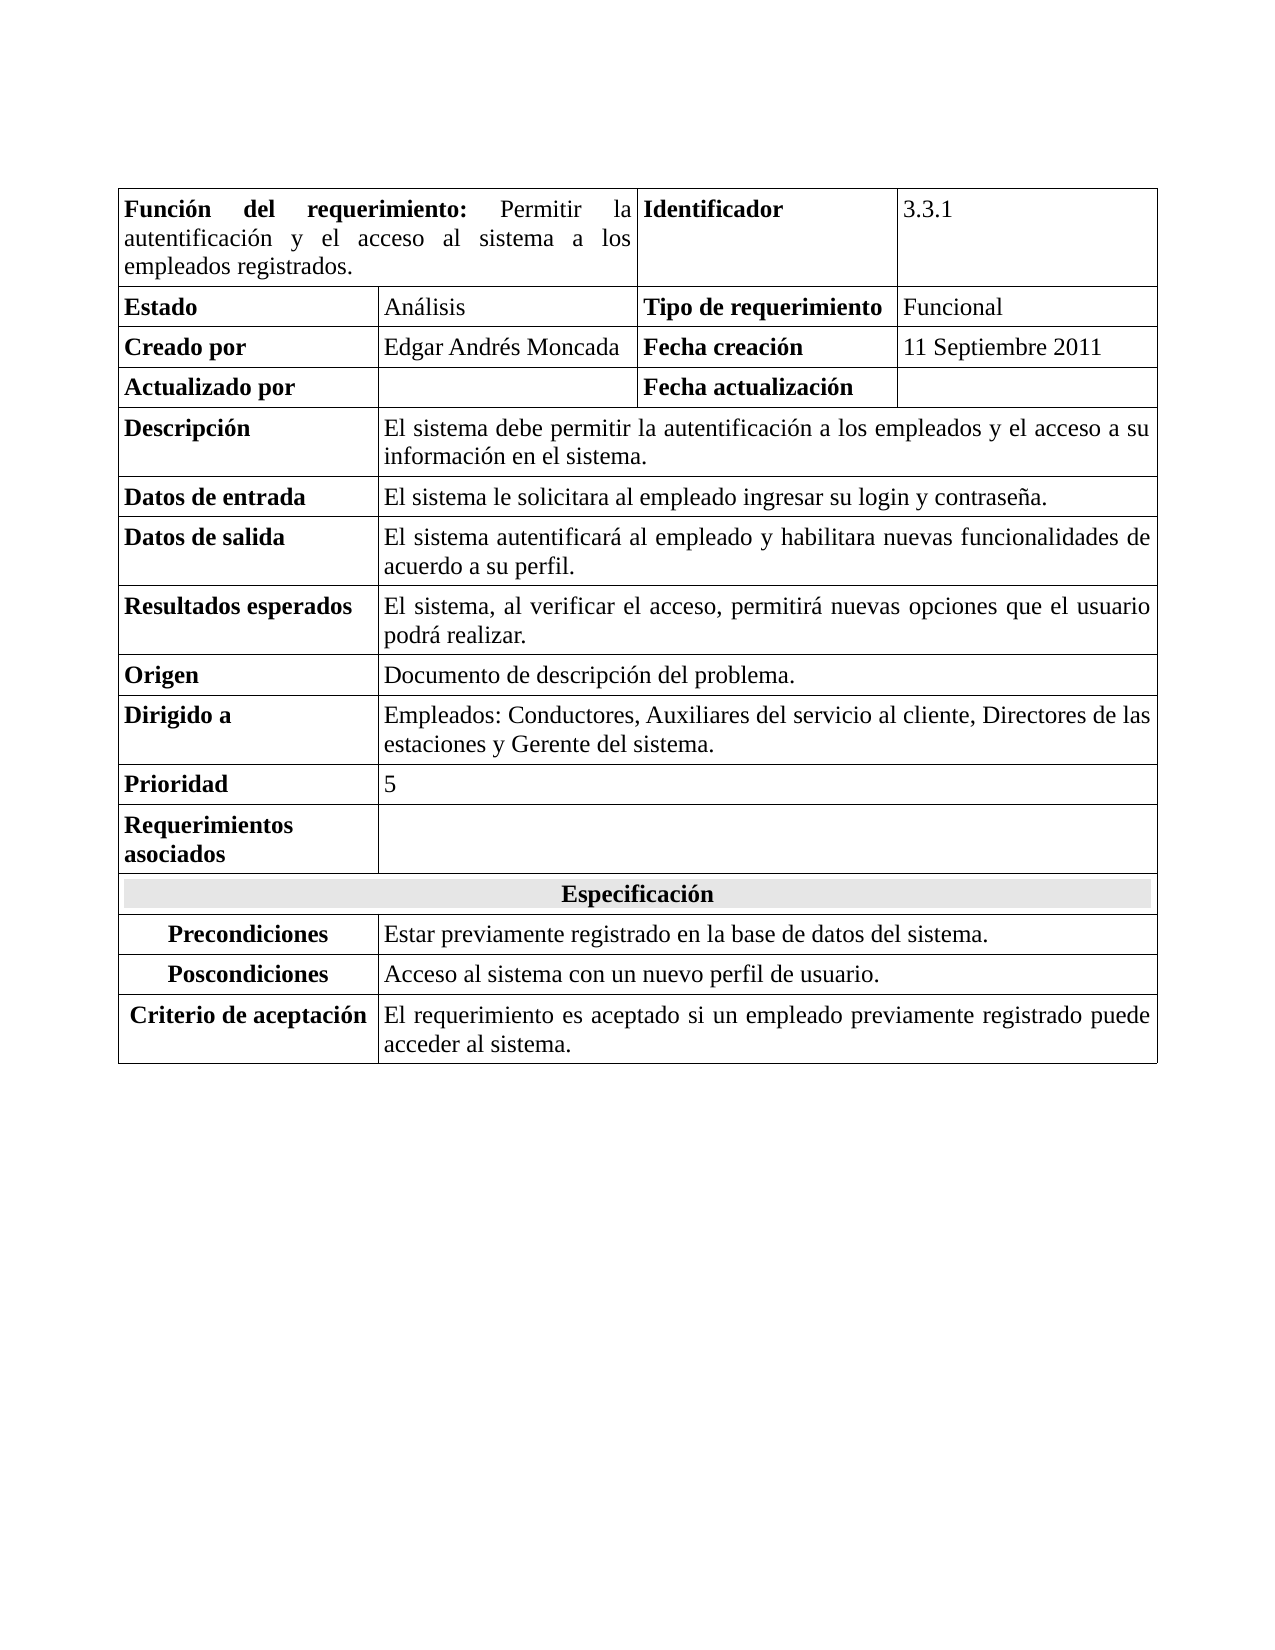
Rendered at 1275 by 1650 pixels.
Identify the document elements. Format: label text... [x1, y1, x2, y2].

table_cell El sistema debe permitir la autentificación a los empleados y el acceso a su información en el sistema. [379, 408, 1157, 476]
table_cell Dirigido a [119, 696, 378, 764]
table_cell Criterio de aceptación [119, 995, 378, 1063]
table_cell [379, 368, 637, 407]
table_cell El sistema le solicitara al empleado ingresar su login y contraseña. [379, 477, 1157, 516]
table_cell Análisis [379, 287, 637, 326]
table_cell Fecha creación [638, 327, 897, 367]
table_cell Poscondiciones [119, 955, 378, 994]
table_cell Estado [119, 287, 378, 326]
table_cell Descripción [119, 408, 378, 476]
table_cell Precondiciones [119, 915, 378, 954]
table_cell Datos de salida [119, 517, 378, 585]
table_cell El sistema, al verificar el acceso, permitirá nuevas opciones que el usuario podrá realizar. [379, 586, 1157, 654]
table_cell Prioridad [119, 765, 378, 804]
table_cell El requerimiento es aceptado si un empleado previamente registrado puede acceder al sistema. [379, 995, 1157, 1063]
table_header Identificador [638, 189, 897, 286]
table_cell Documento de descripción del problema. [379, 655, 1157, 695]
table_cell Requerimientos asociados [119, 805, 378, 873]
table_cell 5 [379, 765, 1157, 804]
table_cell Actualizado por [119, 368, 378, 407]
table_cell 11 Septiembre 2011 [898, 327, 1157, 367]
table_cell Origen [119, 655, 378, 695]
table_cell Creado por [119, 327, 378, 367]
table_header 3.3.1 [898, 189, 1157, 286]
table_cell Funcional [898, 287, 1157, 326]
table_cell Fecha actualización [638, 368, 897, 407]
table_cell Tipo de requerimiento [638, 287, 897, 326]
table_cell Especificación [119, 874, 1157, 913]
table_cell El sistema autentificará al empleado y habilitara nuevas funcionalidades de acuerdo a su perfil. [379, 517, 1157, 585]
table_header Función del requerimiento: Permitir la autentificación y el acceso al sistema a los empleados registrados. [119, 189, 637, 286]
table_cell [898, 368, 1157, 407]
table_cell Estar previamente registrado en la base de datos del sistema. [379, 915, 1157, 954]
table_cell Resultados esperados [119, 586, 378, 654]
table_cell Edgar Andrés Moncada [379, 327, 637, 367]
table_cell Acceso al sistema con un nuevo perfil de usuario. [379, 955, 1157, 994]
table_cell Datos de entrada [119, 477, 378, 516]
table_cell [379, 805, 1157, 873]
table_cell Empleados: Conductores, Auxiliares del servicio al cliente, Directores de las estaciones y Gerente del sistema. [379, 696, 1157, 764]
